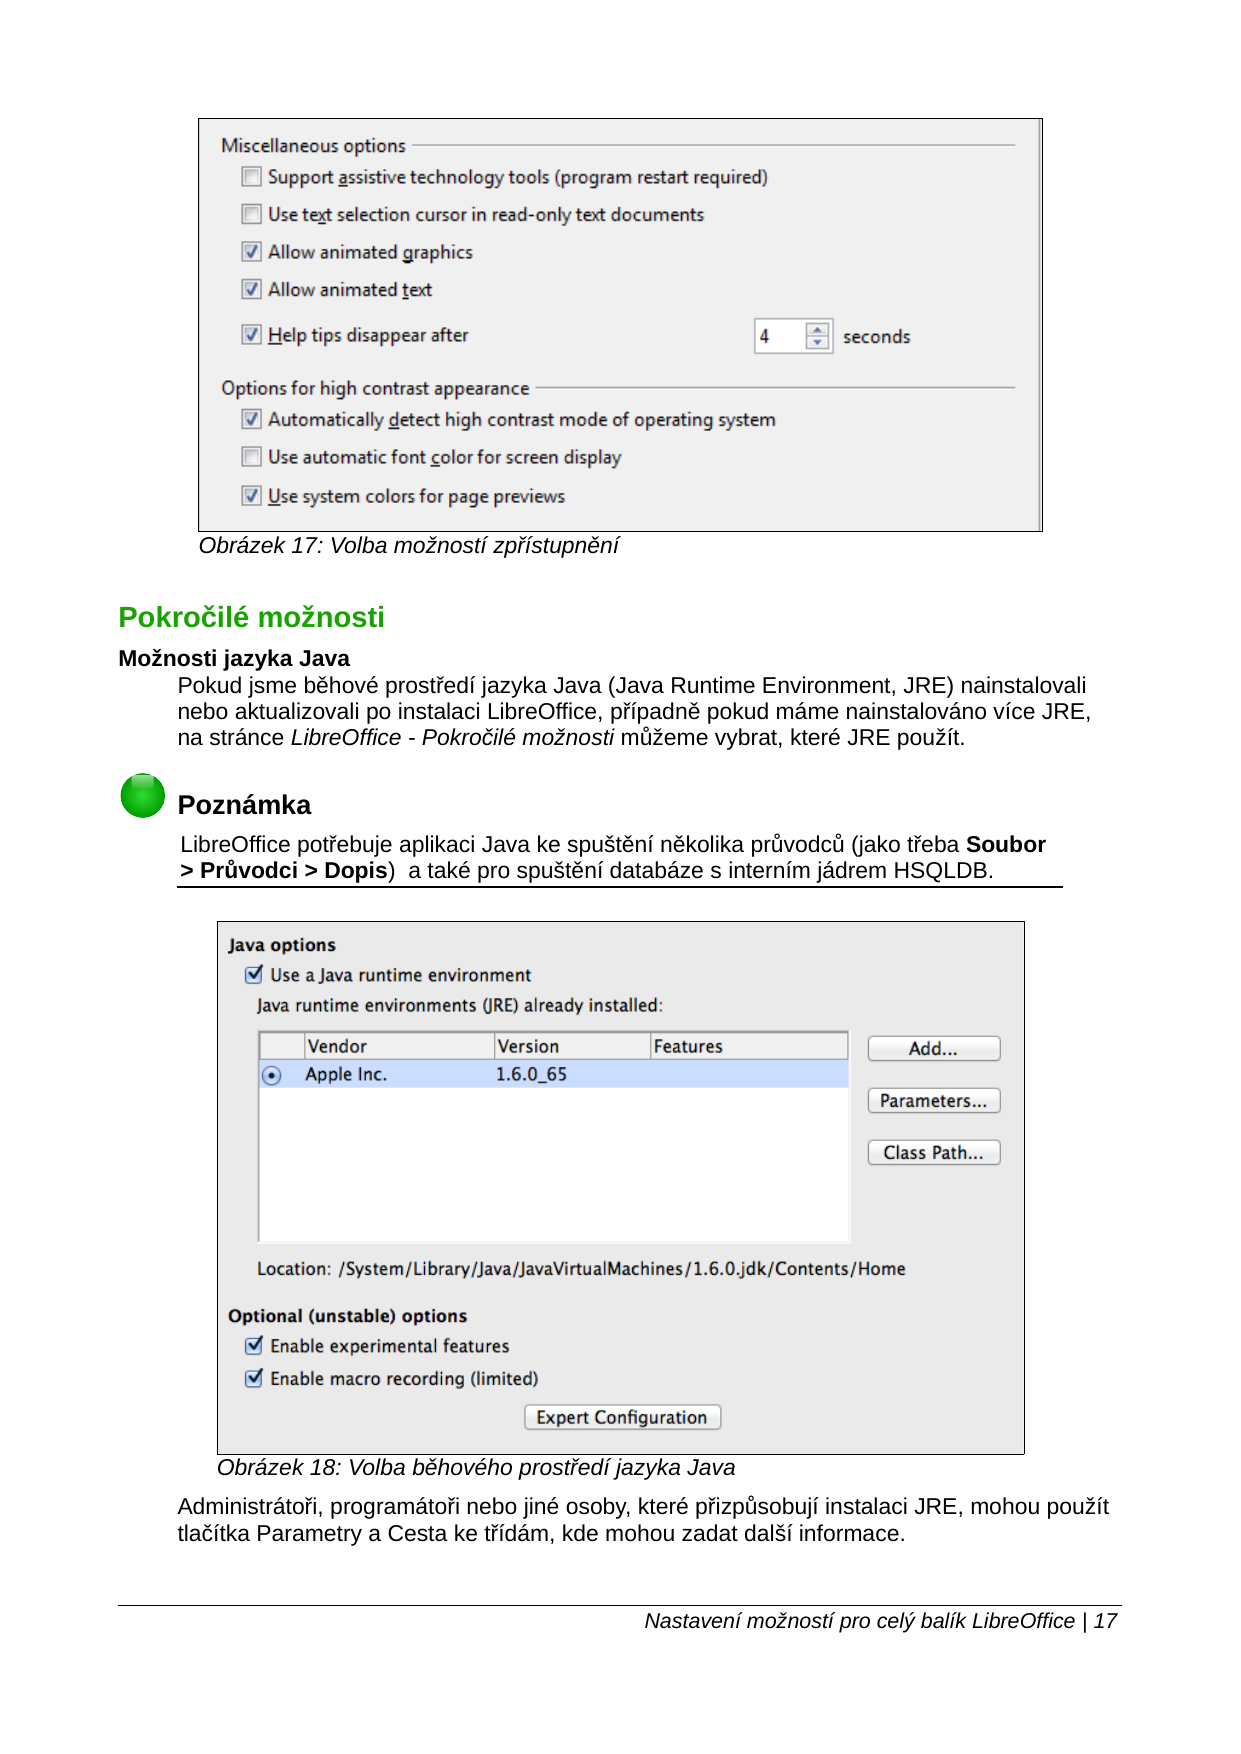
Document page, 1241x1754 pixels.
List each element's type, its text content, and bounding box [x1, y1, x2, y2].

text Možnosti jazyka Java [118, 645, 1122, 672]
text Obrázek 17: Volba možností zpřístupnění [198, 532, 1042, 558]
text Administrátoři, programátoři nebo jiné osoby, které přizpůsobují instalaci JRE, mohou použít tlačítka Parametry a Cesta ke třídám, kde mohou zadat další informace. [177, 1493, 1122, 1546]
text Obrázek 18 : Volba běhového prostředí jazyka Java [217, 1455, 1024, 1481]
text LibreOffice potřebuje aplikaci Java ke spuštění několika průvodců (jako třeba Soubor > Průvodci > Dopis) a také pro spuštění databáze s interním jádrem HSQLDB. [177, 828, 1063, 886]
text Pokud jsme běhové prostředí jazyka Java (Java Runtime Environment, JRE) nainstalovali nebo aktualizovali po instalaci LibreOffice, případně pokud máme nainstalováno více JRE, na stránce LibreOffice - Pokročilé možnosti můžeme vybrat, které JRE použít. [177, 672, 1122, 751]
subtitle Pokročilé možnosti [118, 600, 1122, 633]
picture [199, 119, 1042, 531]
subtitle Poznámka [118, 771, 1122, 820]
picture [218, 922, 1024, 1454]
